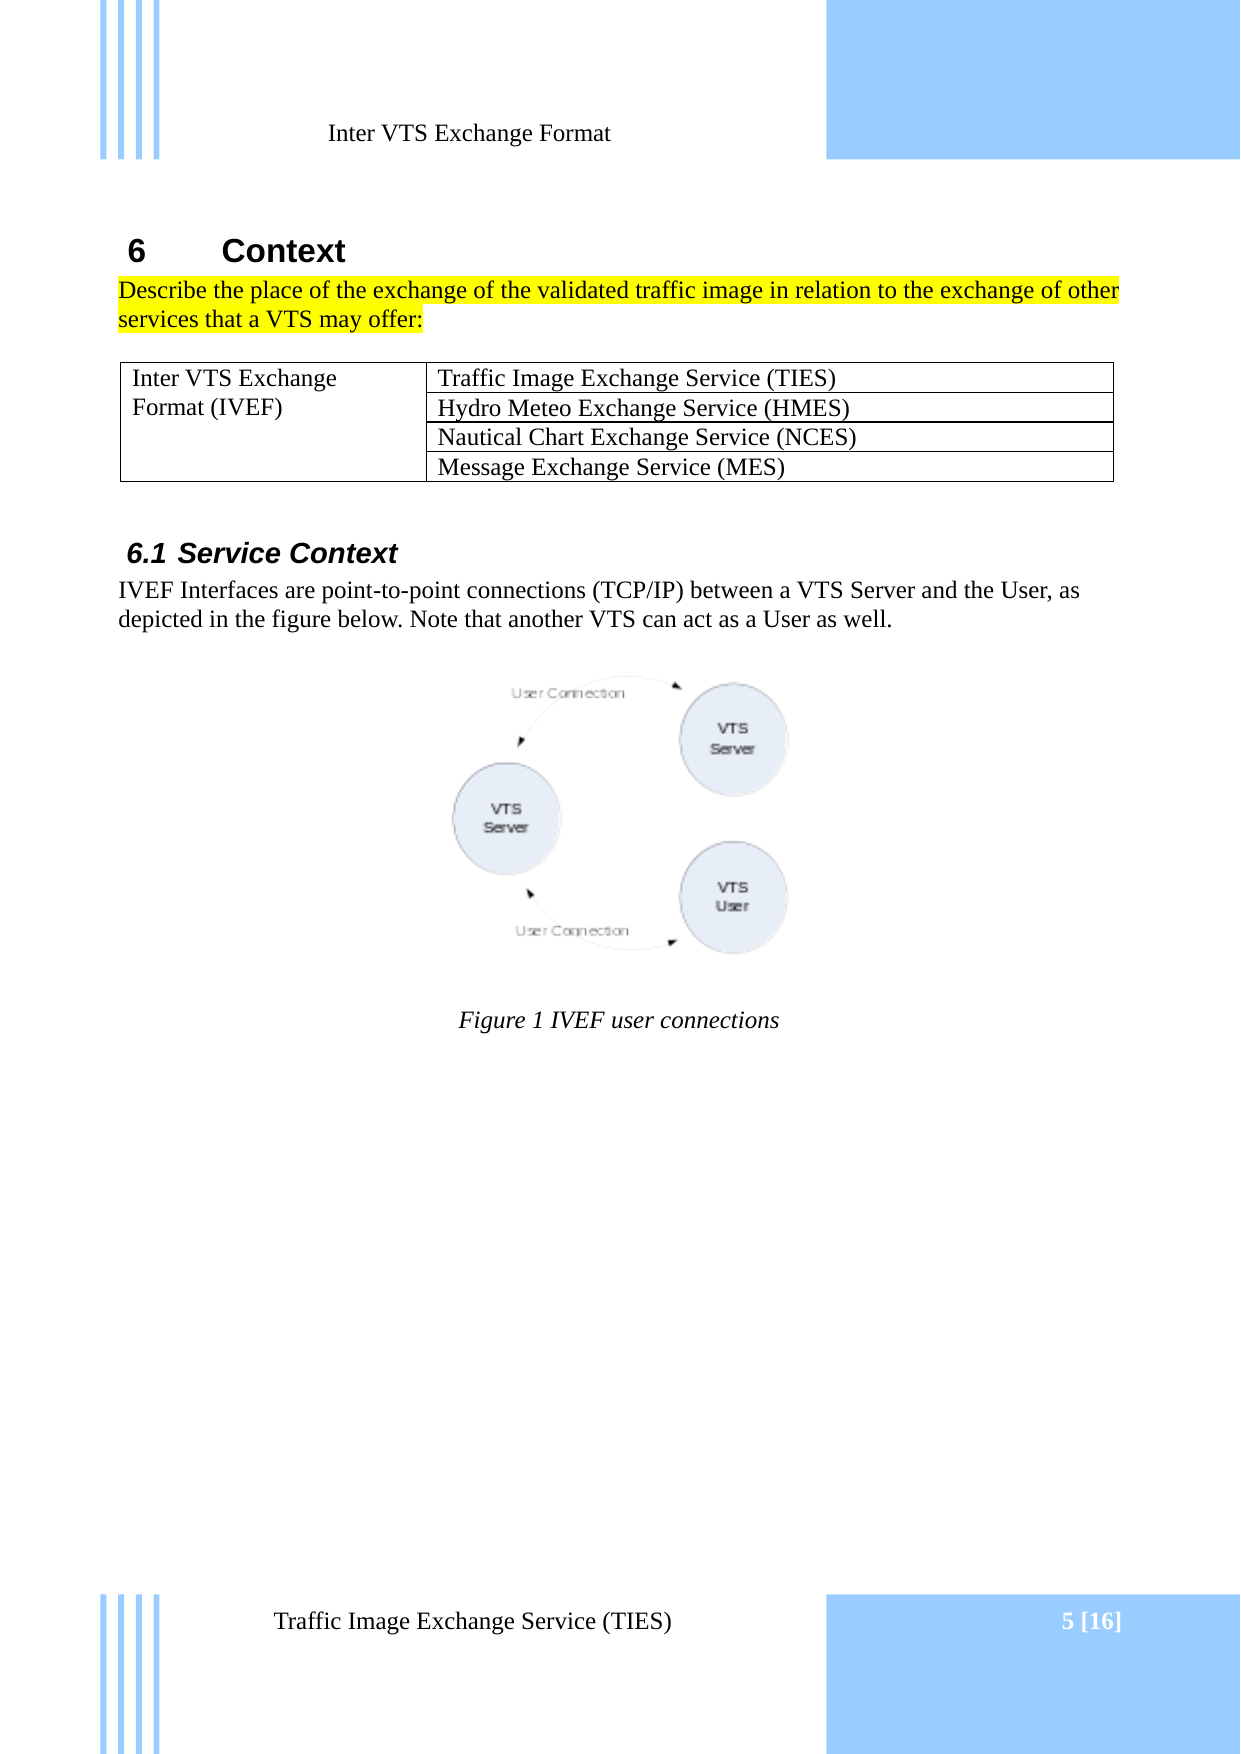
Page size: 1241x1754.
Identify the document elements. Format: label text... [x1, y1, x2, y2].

table_cell Message Exchange Service (MES) [427, 452, 1113, 481]
text Figure 1 IVEF user connections [118, 1005, 1122, 1034]
table_cell Nautical Chart Exchange Service (NCES) [427, 423, 1113, 451]
table_header Inter VTS Exchange Format (IVEF) [121, 363, 426, 481]
table_cell Hydro Meteo Exchange Service (HMES) [427, 393, 1113, 421]
text Describe the place of the exchange of the validated traffic image in relation to the exchange of other services that a VTS may offer: [118, 276, 1122, 333]
subtitle Context [118, 231, 1122, 269]
text IVEF Interfaces are point-to-point connections (TCP/IP) between a VTS Server and the User, as depicted in the figure below. Note that another VTS can act as a User as well. [118, 576, 1122, 633]
subtitle Service Context [118, 536, 1122, 569]
table_header Traffic Image Exchange Service (TIES) [427, 363, 1113, 392]
